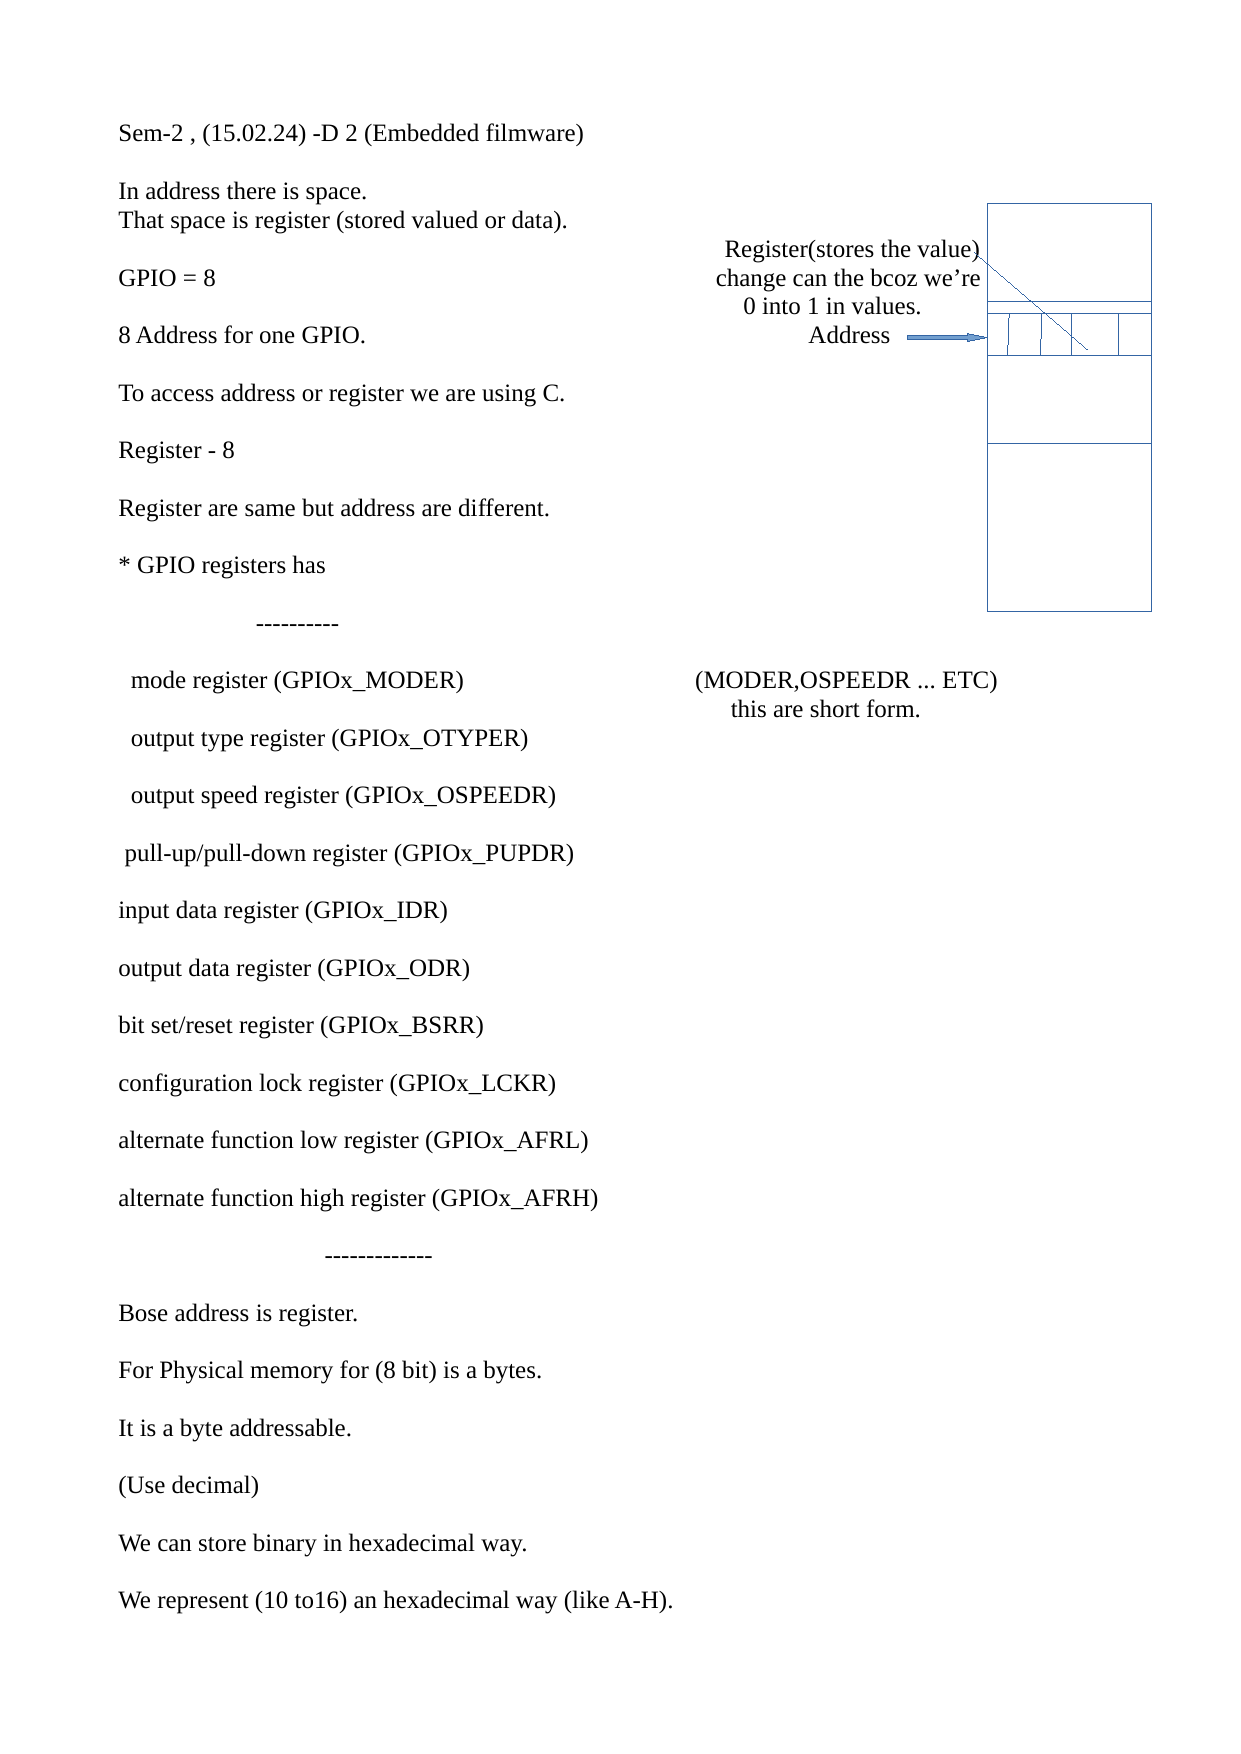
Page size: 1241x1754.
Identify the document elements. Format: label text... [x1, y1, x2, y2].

text [988, 378, 1122, 406]
text Register(stores the value) GPIO = 8 change can the bcoz we’re [118, 234, 987, 291]
text For Physical memory for (8 bit) is a bytes. [118, 1355, 1122, 1384]
text Register are same but address are different. [118, 493, 987, 521]
text configuration lock register (GPIOx_LCKR) [118, 1068, 1122, 1096]
text pull-up/pull-down register (GPIOx_PUPDR) [118, 838, 1122, 866]
text this are short form. [118, 694, 1122, 723]
text [988, 435, 1122, 443]
text To access address or register we are using C. [118, 378, 987, 406]
text [988, 320, 1071, 349]
text output type register (GPIOx_OTYPER) [118, 723, 1122, 751]
text [988, 302, 1122, 313]
text We represent (10 to16) an hexadecimal way (like A-H). [118, 1585, 1122, 1614]
text ---------- [118, 608, 1122, 636]
text [988, 444, 1122, 464]
text Bose address is register. [118, 1298, 1122, 1326]
text [988, 205, 1122, 234]
text That space is register (stored valued or data). [118, 205, 987, 234]
text [988, 234, 1122, 291]
text 8 Address for one GPIO. Address [118, 320, 987, 349]
text [988, 291, 1122, 301]
text output data register (GPIOx_ODR) [118, 953, 1122, 981]
text It is a byte addressable. [118, 1413, 1122, 1441]
text (Use decimal) [118, 1470, 1122, 1499]
text [988, 493, 1122, 521]
text bit set/reset register (GPIOx_BSRR) [118, 1010, 1122, 1039]
text mode register (GPIOx_MODER) (MODER,OSPEEDR ... ETC) [118, 665, 1122, 694]
text alternate function high register (GPIOx_AFRH) [118, 1183, 1122, 1211]
text * GPIO registers has [118, 550, 987, 579]
text We can store binary in hexadecimal way. [118, 1528, 1122, 1556]
text alternate function low register (GPIOx_AFRL) [118, 1125, 1122, 1154]
text ------------- [118, 1240, 1122, 1269]
text output speed register (GPIOx_OSPEEDR) [118, 780, 1122, 809]
text 0 into 1 in values. [118, 291, 987, 320]
text [1072, 320, 1118, 349]
text input data register (GPIOx_IDR) [118, 895, 1122, 924]
text In address there is space. [118, 176, 1122, 205]
text Register - 8 [118, 435, 987, 464]
text [988, 550, 1122, 579]
